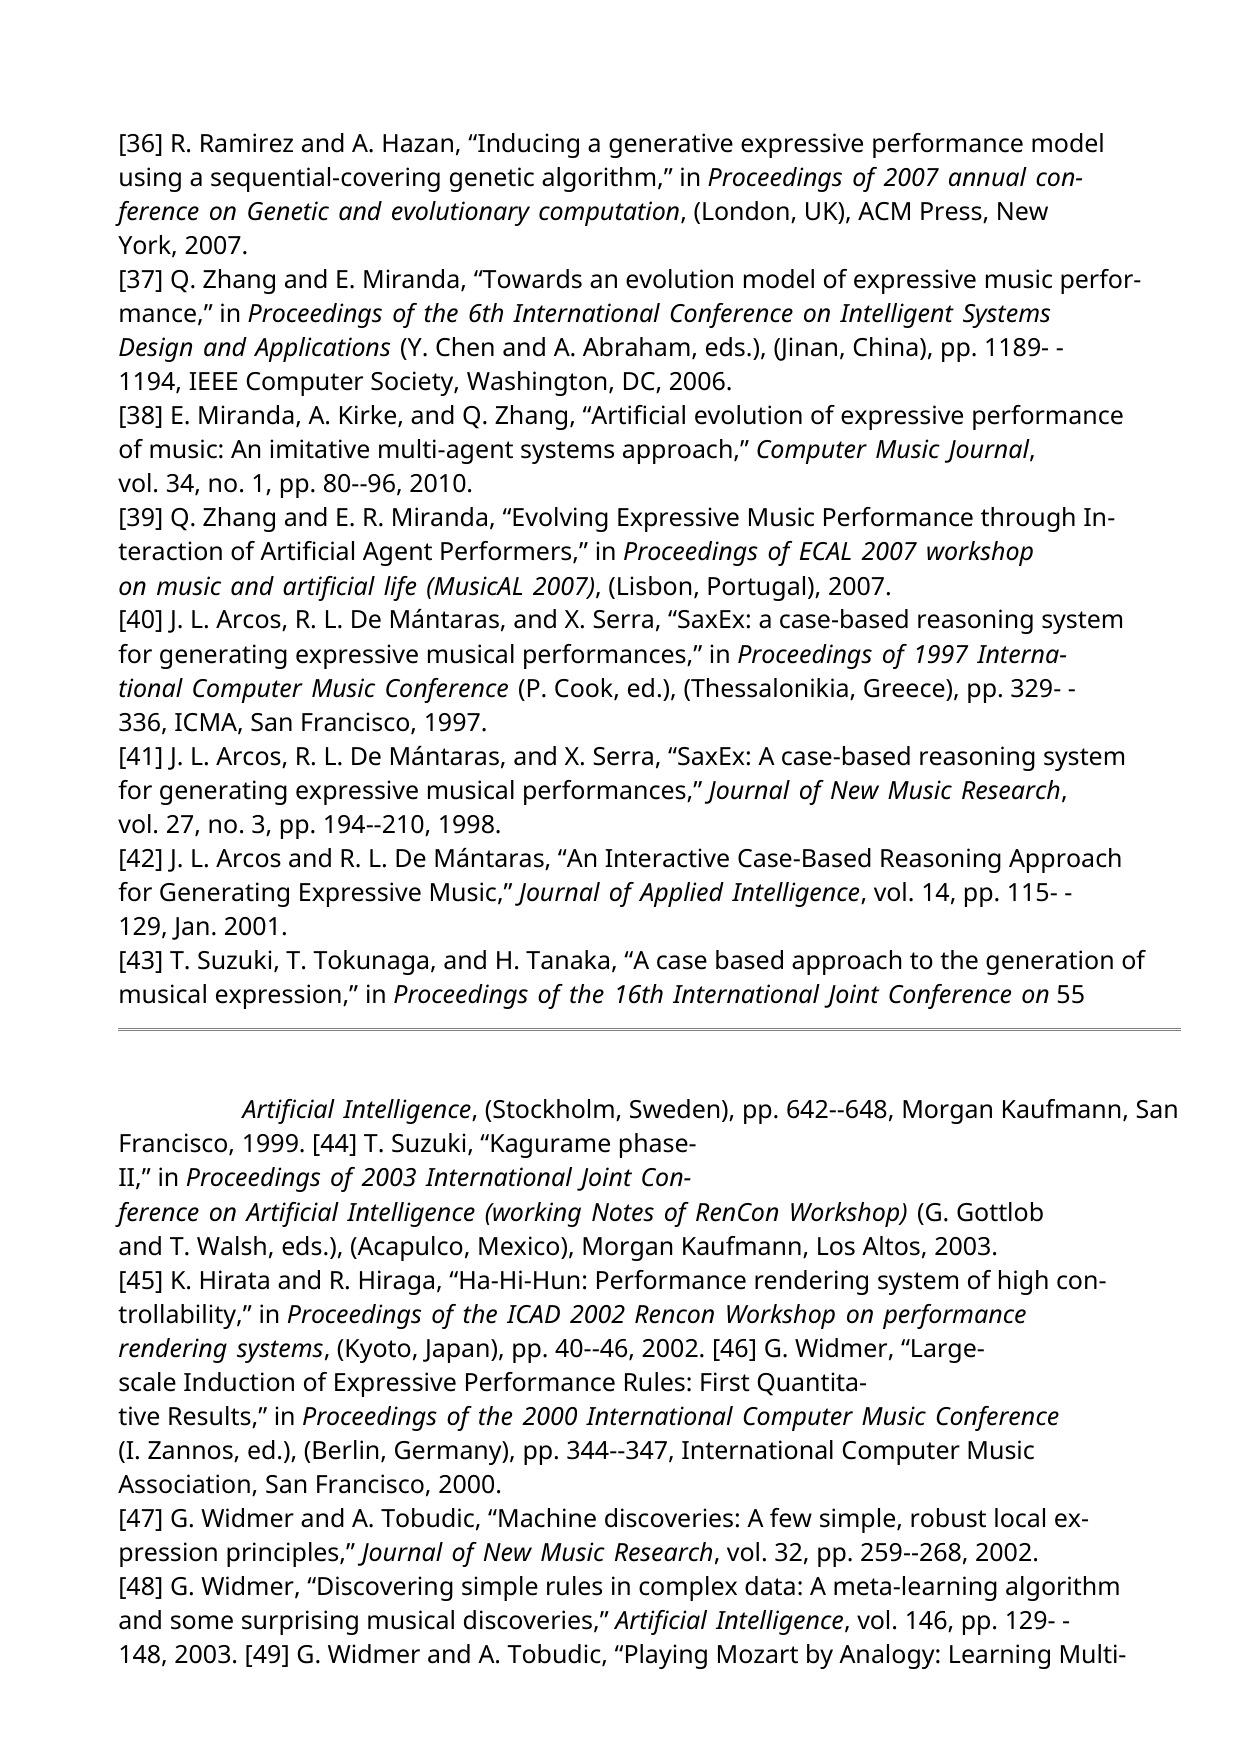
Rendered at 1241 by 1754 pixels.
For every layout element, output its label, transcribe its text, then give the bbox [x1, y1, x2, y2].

text Artificial Intelligence, (Stockholm, Sweden), pp. 642--648, Morgan Kaufmann, San Francisco, 1999. [44] T. Suzuki, “Kagurame phase-II,” in Proceedings of 2003 International Joint Con- ference on Artificial Intelligence (working Notes of RenCon Workshop) (G. Gottlob and T. Walsh, eds.), (Acapulco, Mexico), Morgan Kaufmann, Los Altos, 2003. [45] K. Hirata and R. Hiraga, “Ha-Hi-Hun: Performance rendering system of high con- trollability,” in Proceedings of the ICAD 2002 Rencon Workshop on performance rendering systems, (Kyoto, Japan), pp. 40--46, 2002. [46] G. Widmer, “Large-scale Induction of Expressive Performance Rules: First Quantita- tive Results,” in Proceedings of the 2000 International Computer Music Conference (I. Zannos, ed.), (Berlin, Germany), pp. 344--347, International Computer Music Association, San Francisco, 2000. [47] G. Widmer and A. Tobudic, “Machine discoveries: A few simple, robust local ex- pression principles,” Journal of New Music Research, vol. 32, pp. 259--268, 2002. [48] G. Widmer, “Discovering simple rules in complex data: A meta-learning algorithm and some surprising musical discoveries,” Artificial Intelligence, vol. 146, pp. 129- -148, 2003. [49] G. Widmer and A. Tobudic, “Playing Mozart by Analogy: Learning Multi- [118, 1060, 1181, 1671]
text [36] R. Ramirez and A. Hazan, “Inducing a generative expressive performance model using a sequential-covering genetic algorithm,” in Proceedings of 2007 annual con- ference on Genetic and evolutionary computation, (London, UK), ACM Press, New York, 2007. [37] Q. Zhang and E. Miranda, “Towards an evolution model of expressive music perfor- mance,” in Proceedings of the 6th International Conference on Intelligent Systems Design and Applications (Y. Chen and A. Abraham, eds.), (Jinan, China), pp. 1189- -1194, IEEE Computer Society, Washington, DC, 2006. [38] E. Miranda, A. Kirke, and Q. Zhang, “Artificial evolution of expressive performance of music: An imitative multi-agent systems approach,” Computer Music Journal, vol. 34, no. 1, pp. 80--96, 2010. [39] Q. Zhang and E. R. Miranda, “Evolving Expressive Music Performance through In- teraction of Artificial Agent Performers,” in Proceedings of ECAL 2007 workshop on music and artificial life (MusicAL 2007), (Lisbon, Portugal), 2007. [40] J. L. Arcos, R. L. De Mántaras, and X. Serra, “SaxEx: a case-based reasoning system for generating expressive musical performances,” in Proceedings of 1997 Interna- tional Computer Music Conference (P. Cook, ed.), (Thessalonikia, Greece), pp. 329- -336, ICMA, San Francisco, 1997. [41] J. L. Arcos, R. L. De Mántaras, and X. Serra, “SaxEx: A case-based reasoning system for generating expressive musical performances,” Journal of New Music Research, vol. 27, no. 3, pp. 194--210, 1998. [42] J. L. Arcos and R. L. De Mántaras, “An Interactive Case-Based Reasoning Approach for Generating Expressive Music,” Journal of Applied Intelligence, vol. 14, pp. 115- -129, Jan. 2001. [43] T. Suzuki, T. Tokunaga, and H. Tanaka, “A case based approach to the generation of musical expression,” in Proceedings of the 16th International Joint Conference on 55 [118, 59, 1181, 1011]
